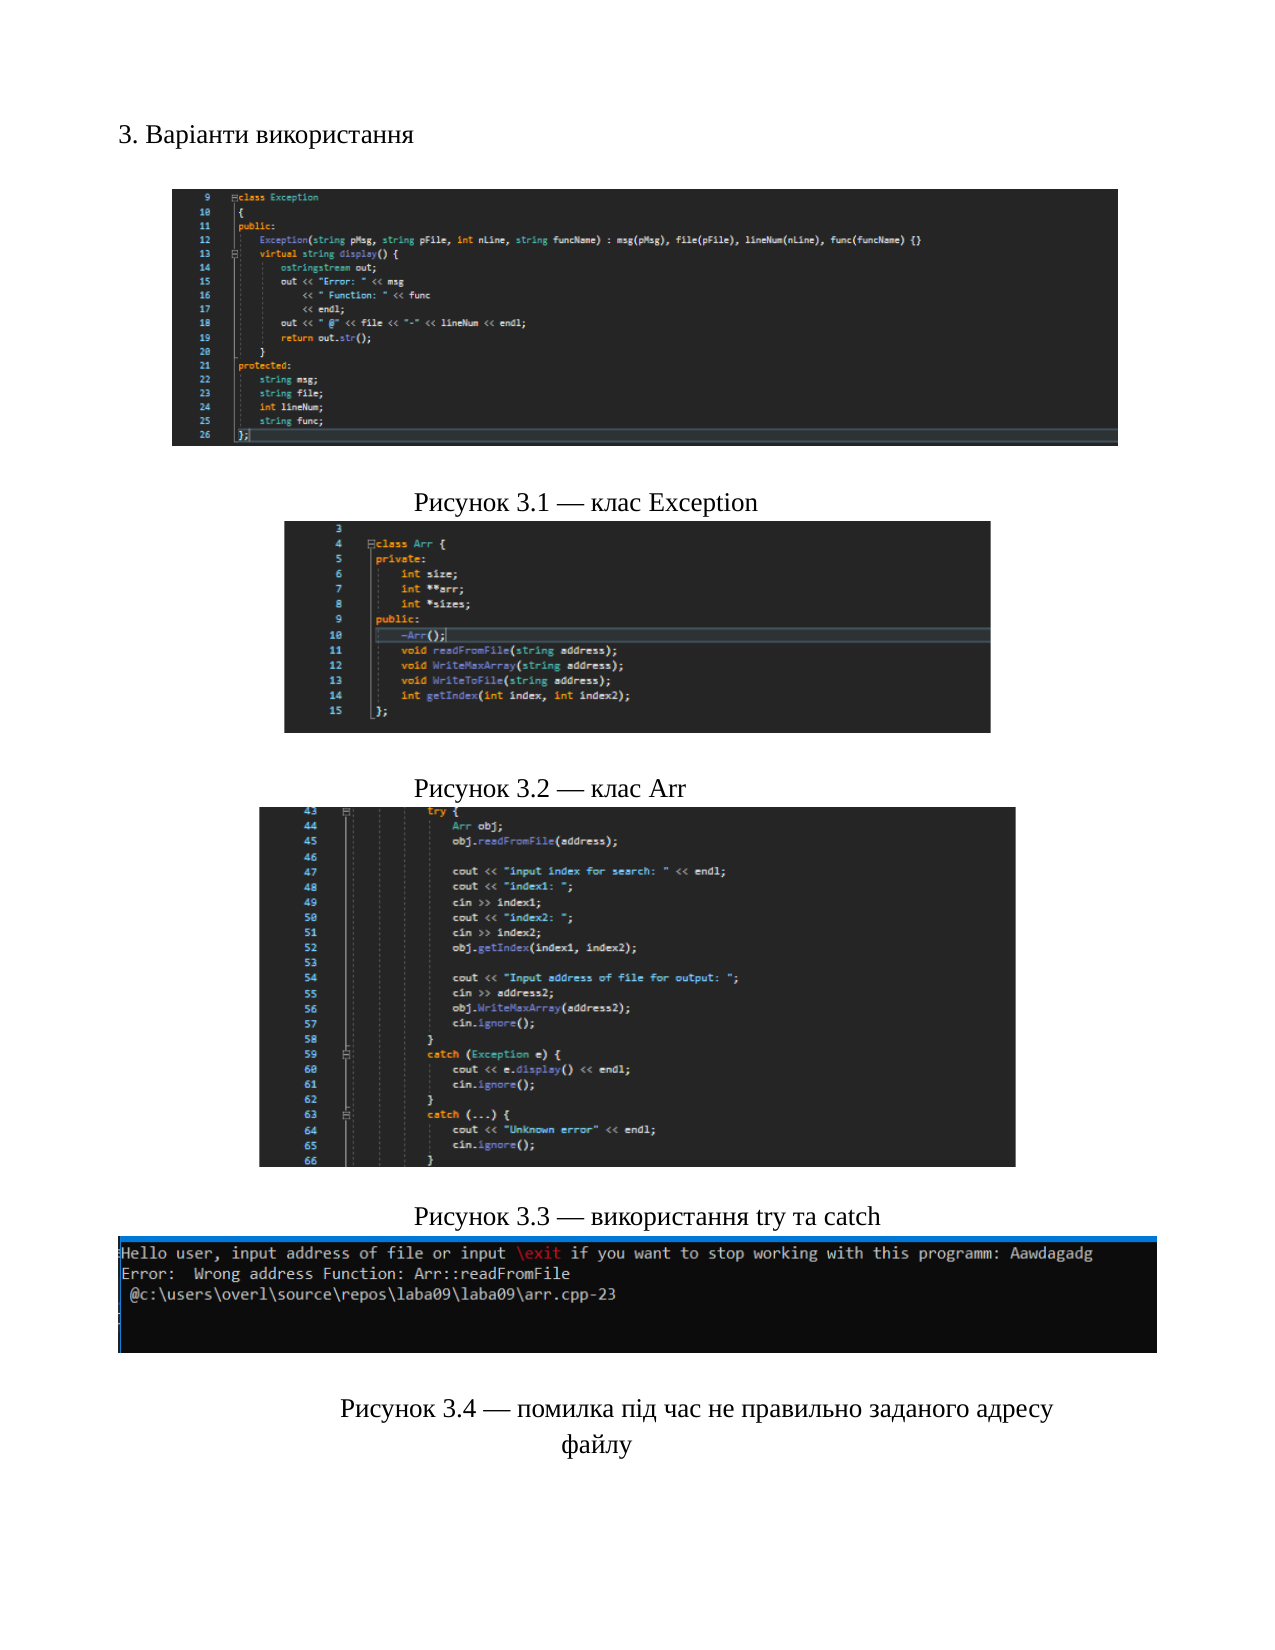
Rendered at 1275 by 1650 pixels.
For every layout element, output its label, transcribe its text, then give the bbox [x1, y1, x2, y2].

text 3. Варіанти використання [118, 118, 1157, 149]
text Рисунок 3.2 — клас Arr [118, 772, 1157, 803]
picture [172, 189, 1118, 446]
picture [259, 807, 1016, 1167]
picture [284, 521, 991, 733]
text Рисунок 3.3 — використання try та catch [118, 1200, 1157, 1232]
text Рисунок 3.1 — клас Exception [118, 486, 1157, 517]
text Рисунок 3.4 — помилка під час не правильно заданого адресу файлу [118, 1392, 1157, 1459]
picture [118, 1236, 1157, 1353]
